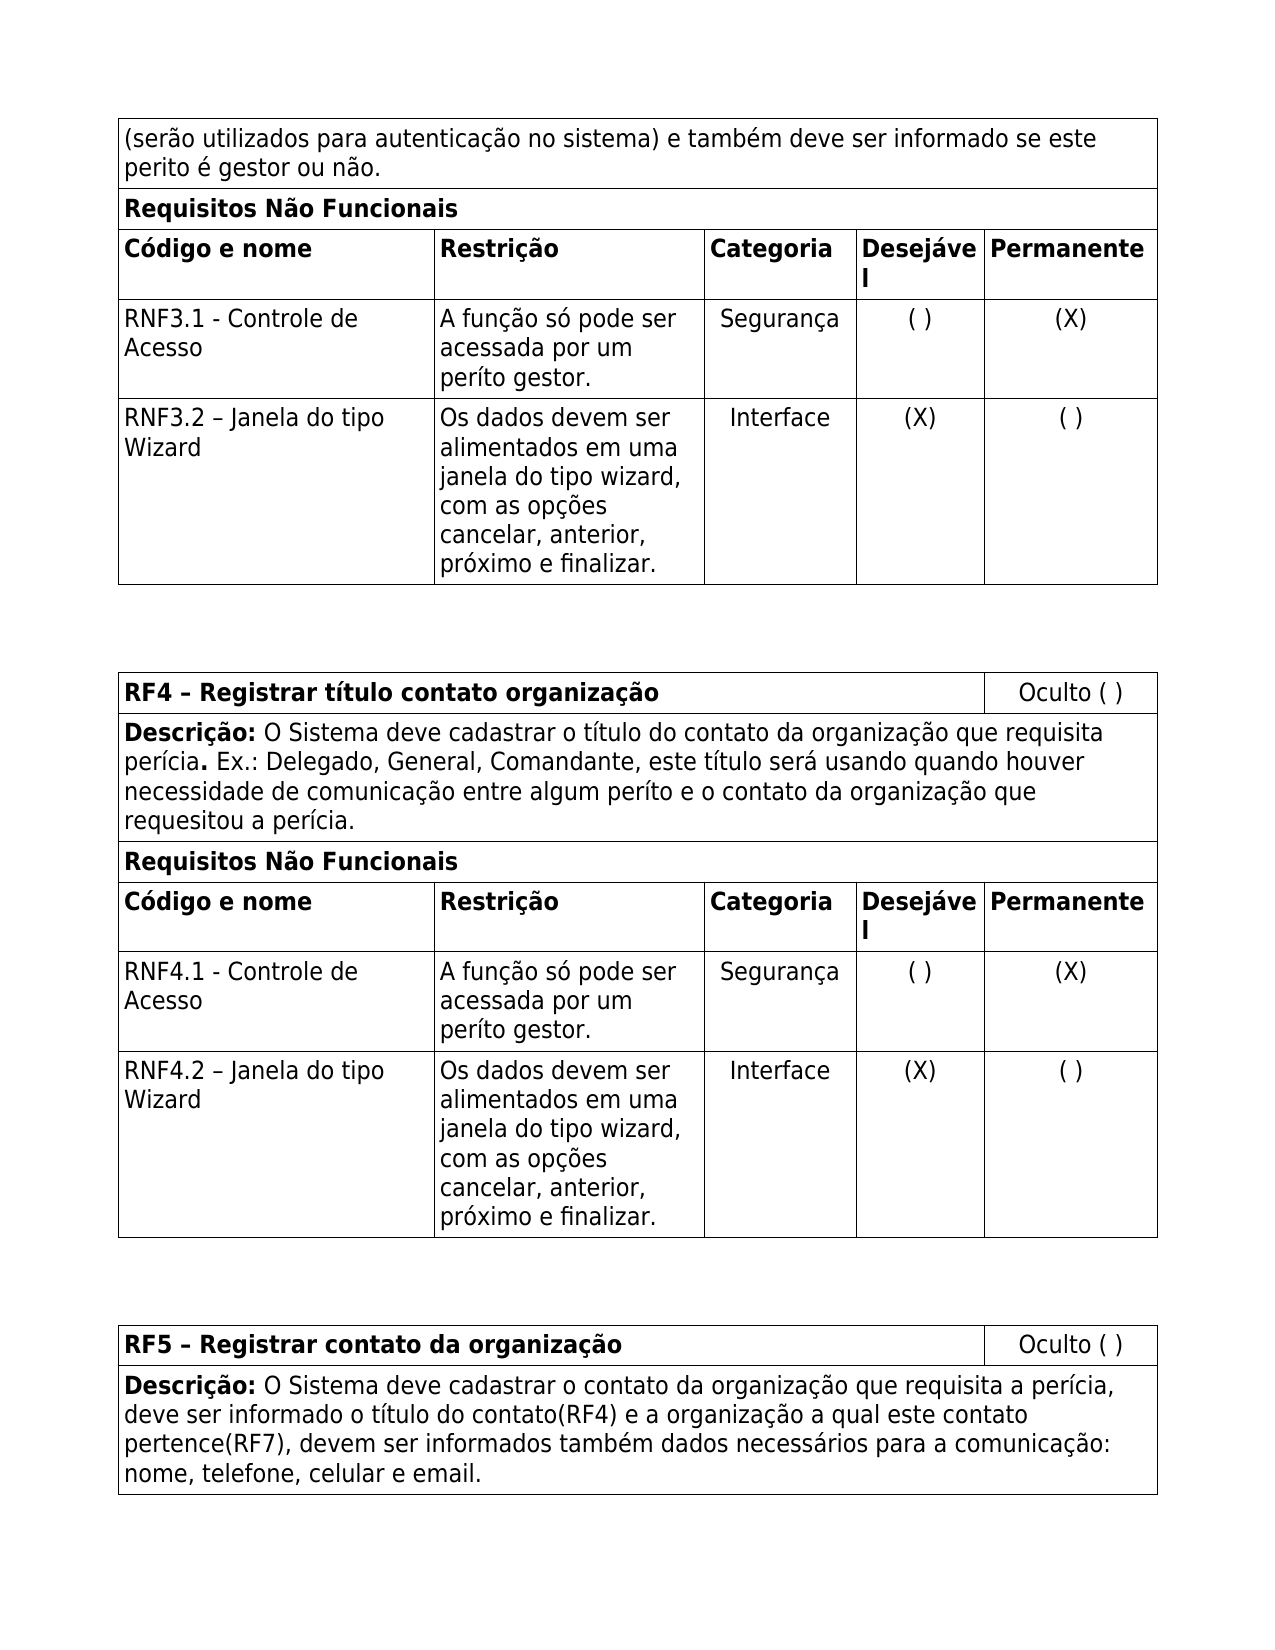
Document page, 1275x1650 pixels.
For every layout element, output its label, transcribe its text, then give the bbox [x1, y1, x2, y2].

table_cell ( ) [857, 952, 984, 1051]
table_cell Categoria [705, 883, 856, 951]
table_cell Restrição [435, 230, 704, 299]
table_header RF4 – Registrar título contato organização [119, 673, 984, 713]
table_cell Segurança [705, 952, 856, 1051]
table_cell Permanente [985, 883, 1157, 951]
table_cell Os dados devem ser alimentados em uma janela do tipo wizard, com as opções cancelar, anterior, próximo e finalizar. [435, 1052, 704, 1237]
table_cell Restrição [435, 883, 704, 951]
table_cell RNF3.1 - Controle de Acesso [119, 300, 434, 398]
table_cell ( ) [985, 399, 1157, 584]
table_cell ( ) [857, 300, 984, 398]
table_cell Categoria [705, 230, 856, 299]
table_cell RNF3.2 – Janela do tipo Wizard [119, 399, 434, 584]
table_cell (X) [857, 1052, 984, 1237]
table_cell Interface [705, 399, 856, 584]
table_cell Descrição: O Sistema deve cadastrar o contato da organização que requisita a perícia, deve ser informado o título do contato(RF4) e a organização a qual este contato pertence(RF7), devem ser informados também dados necessários para a comunicação: nome, telefone, celular e email. [119, 1366, 1157, 1494]
table_header Oculto ( ) [985, 673, 1157, 713]
table_cell (serão utilizados para autenticação no sistema) e também deve ser informado se este perito é gestor ou não. [119, 119, 1157, 188]
table_cell Os dados devem ser alimentados em uma janela do tipo wizard, com as opções cancelar, anterior, próximo e finalizar. [435, 399, 704, 584]
table_cell A função só pode ser acessada por um períto gestor. [435, 300, 704, 398]
table_cell (X) [985, 300, 1157, 398]
table_cell Desejável [857, 883, 984, 951]
table_header Oculto ( ) [985, 1326, 1157, 1365]
table_cell (X) [985, 952, 1157, 1051]
table_cell Segurança [705, 300, 856, 398]
table_cell Interface [705, 1052, 856, 1237]
table_cell ( ) [985, 1052, 1157, 1237]
table_cell A função só pode ser acessada por um períto gestor. [435, 952, 704, 1051]
table_cell RNF4.2 – Janela do tipo Wizard [119, 1052, 434, 1237]
table_cell Requisitos Não Funcionais [119, 842, 1157, 882]
table_cell Descrição: O Sistema deve cadastrar o título do contato da organização que requisita perícia. Ex.: Delegado, General, Comandante, este título será usando quando houver necessidade de comunicação entre algum períto e o contato da organização que requesitou a perícia. [119, 714, 1157, 841]
table_cell Permanente [985, 230, 1157, 299]
table_cell (X) [857, 399, 984, 584]
table_cell Desejável [857, 230, 984, 299]
table_cell Código e nome [119, 230, 434, 299]
table_cell RNF4.1 - Controle de Acesso [119, 952, 434, 1051]
table_header RF5 – Registrar contato da organização [119, 1326, 984, 1365]
table_cell Requisitos Não Funcionais [119, 189, 1157, 229]
table_cell Código e nome [119, 883, 434, 951]
